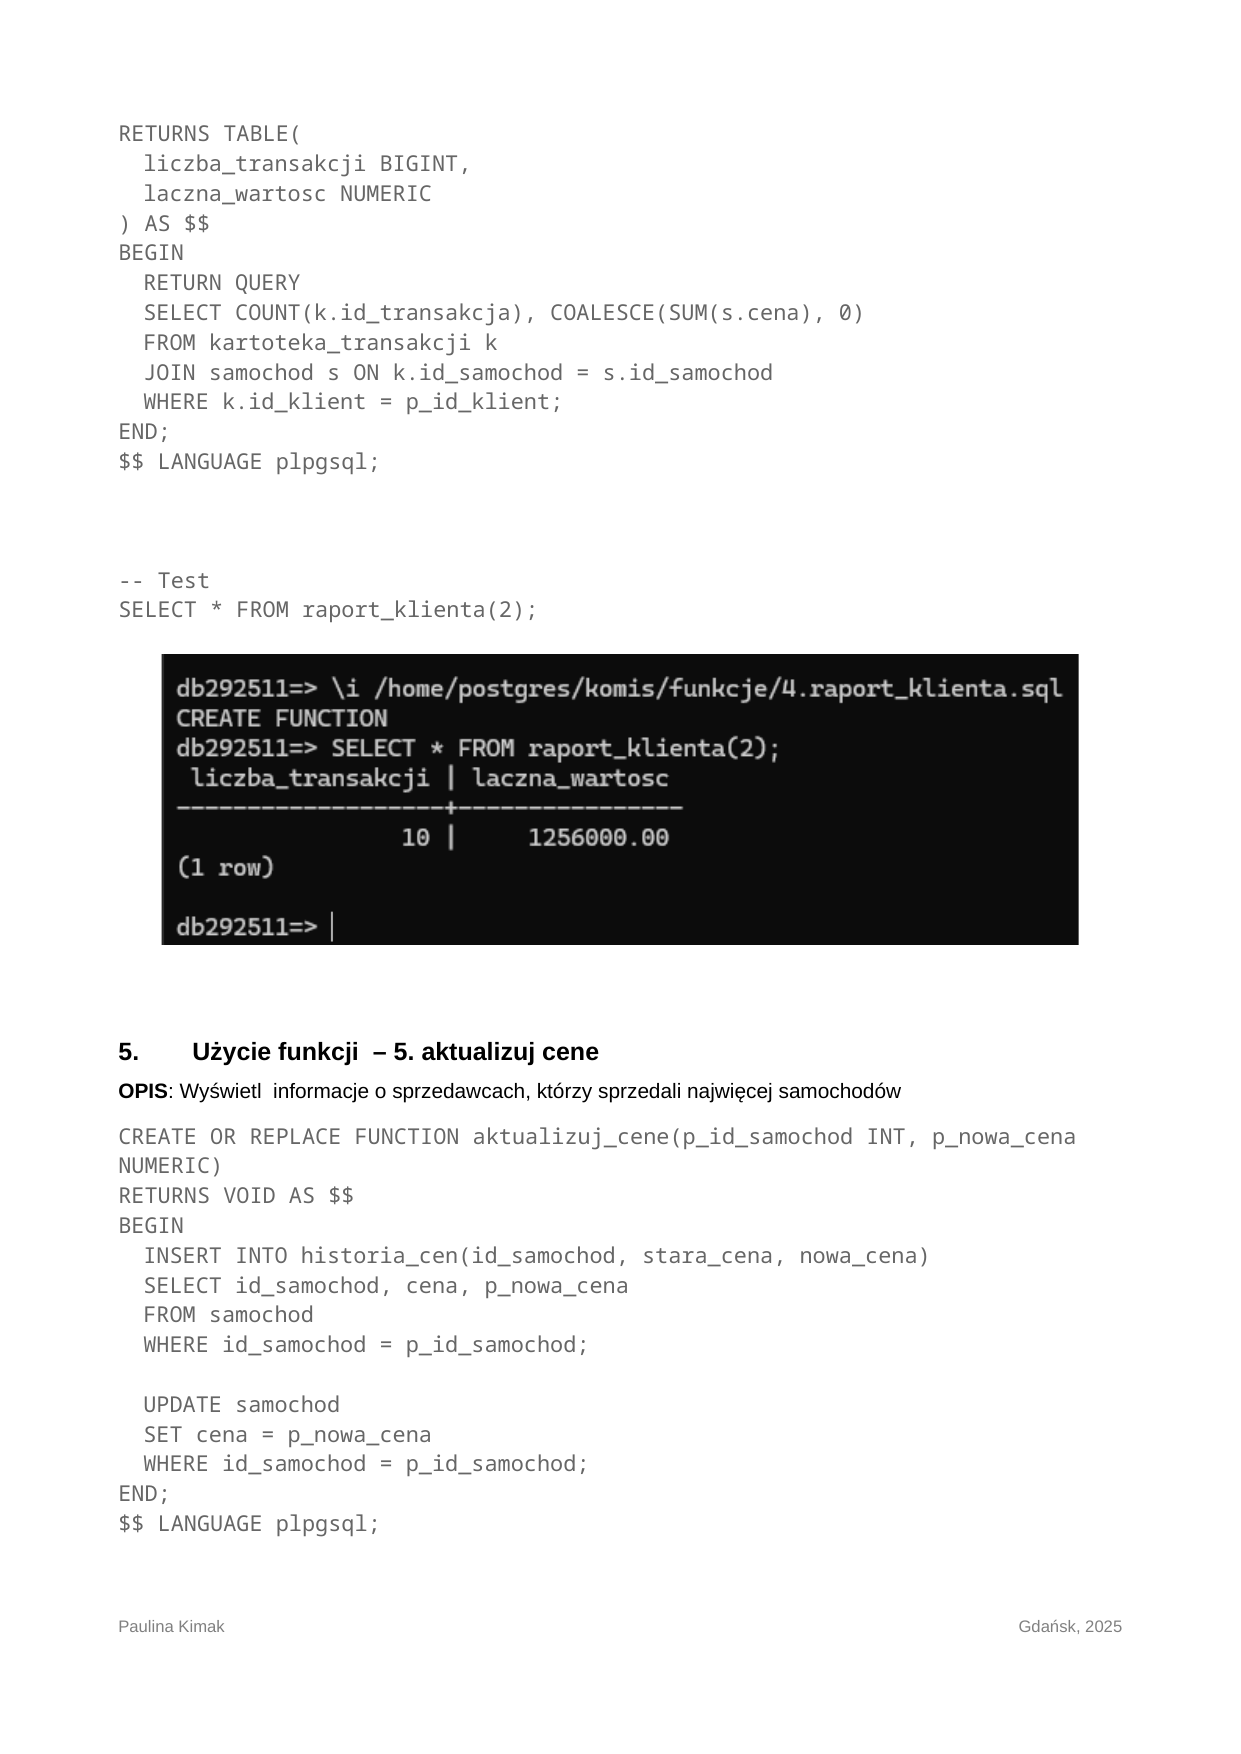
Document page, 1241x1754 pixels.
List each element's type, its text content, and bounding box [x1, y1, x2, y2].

text BEGIN [118, 1210, 1122, 1240]
text RETURNS VOID AS $$ [118, 1180, 1122, 1210]
text JOIN samochod s ON k.id_samochod = s.id_samochod [118, 356, 1122, 386]
text -- Test [118, 565, 1122, 594]
text INSERT INTO historia_cen(id_samochod, stara_cena, nowa_cena) [118, 1240, 1122, 1270]
text ) AS $$ [118, 207, 1122, 237]
text WHERE id_samochod = p_id_samochod; [118, 1448, 1122, 1478]
text OPIS: Wyświetl informacje o sprzedawcach, którzy sprzedali najwięcej samochodów [118, 1079, 1122, 1103]
text END; [118, 416, 1122, 446]
text SET cena = p_nowa_cena [118, 1418, 1122, 1448]
text WHERE k.id_klient = p_id_klient; [118, 386, 1122, 416]
text WHERE id_samochod = p_id_samochod; [118, 1329, 1122, 1359]
text FROM kartoteka_transakcji k [118, 327, 1122, 356]
text liczba_transakcji BIGINT, [118, 148, 1122, 178]
subtitle Użycie funkcji – 5. aktualizuj cene [118, 1037, 1122, 1066]
text END; [118, 1478, 1122, 1508]
text SELECT id_samochod, cena, p_nowa_cena [118, 1270, 1122, 1299]
text FROM samochod [118, 1299, 1122, 1329]
picture [161, 654, 1079, 945]
text BEGIN [118, 237, 1122, 267]
text CREATE OR REPLACE FUNCTION aktualizuj_cene(p_id_samochod INT, p_nowa_cena NUMERIC) [118, 1121, 1122, 1180]
text laczna_wartosc NUMERIC [118, 178, 1122, 207]
text $$ LANGUAGE plpgsql; [118, 1508, 1122, 1538]
text RETURNS TABLE( [118, 118, 1122, 148]
text SELECT COUNT(k.id_transakcja), COALESCE(SUM(s.cena), 0) [118, 297, 1122, 327]
text $$ LANGUAGE plpgsql; [118, 446, 1122, 476]
text RETURN QUERY [118, 267, 1122, 297]
text UPDATE samochod [118, 1389, 1122, 1418]
text SELECT * FROM raport_klienta(2); [118, 594, 1122, 624]
